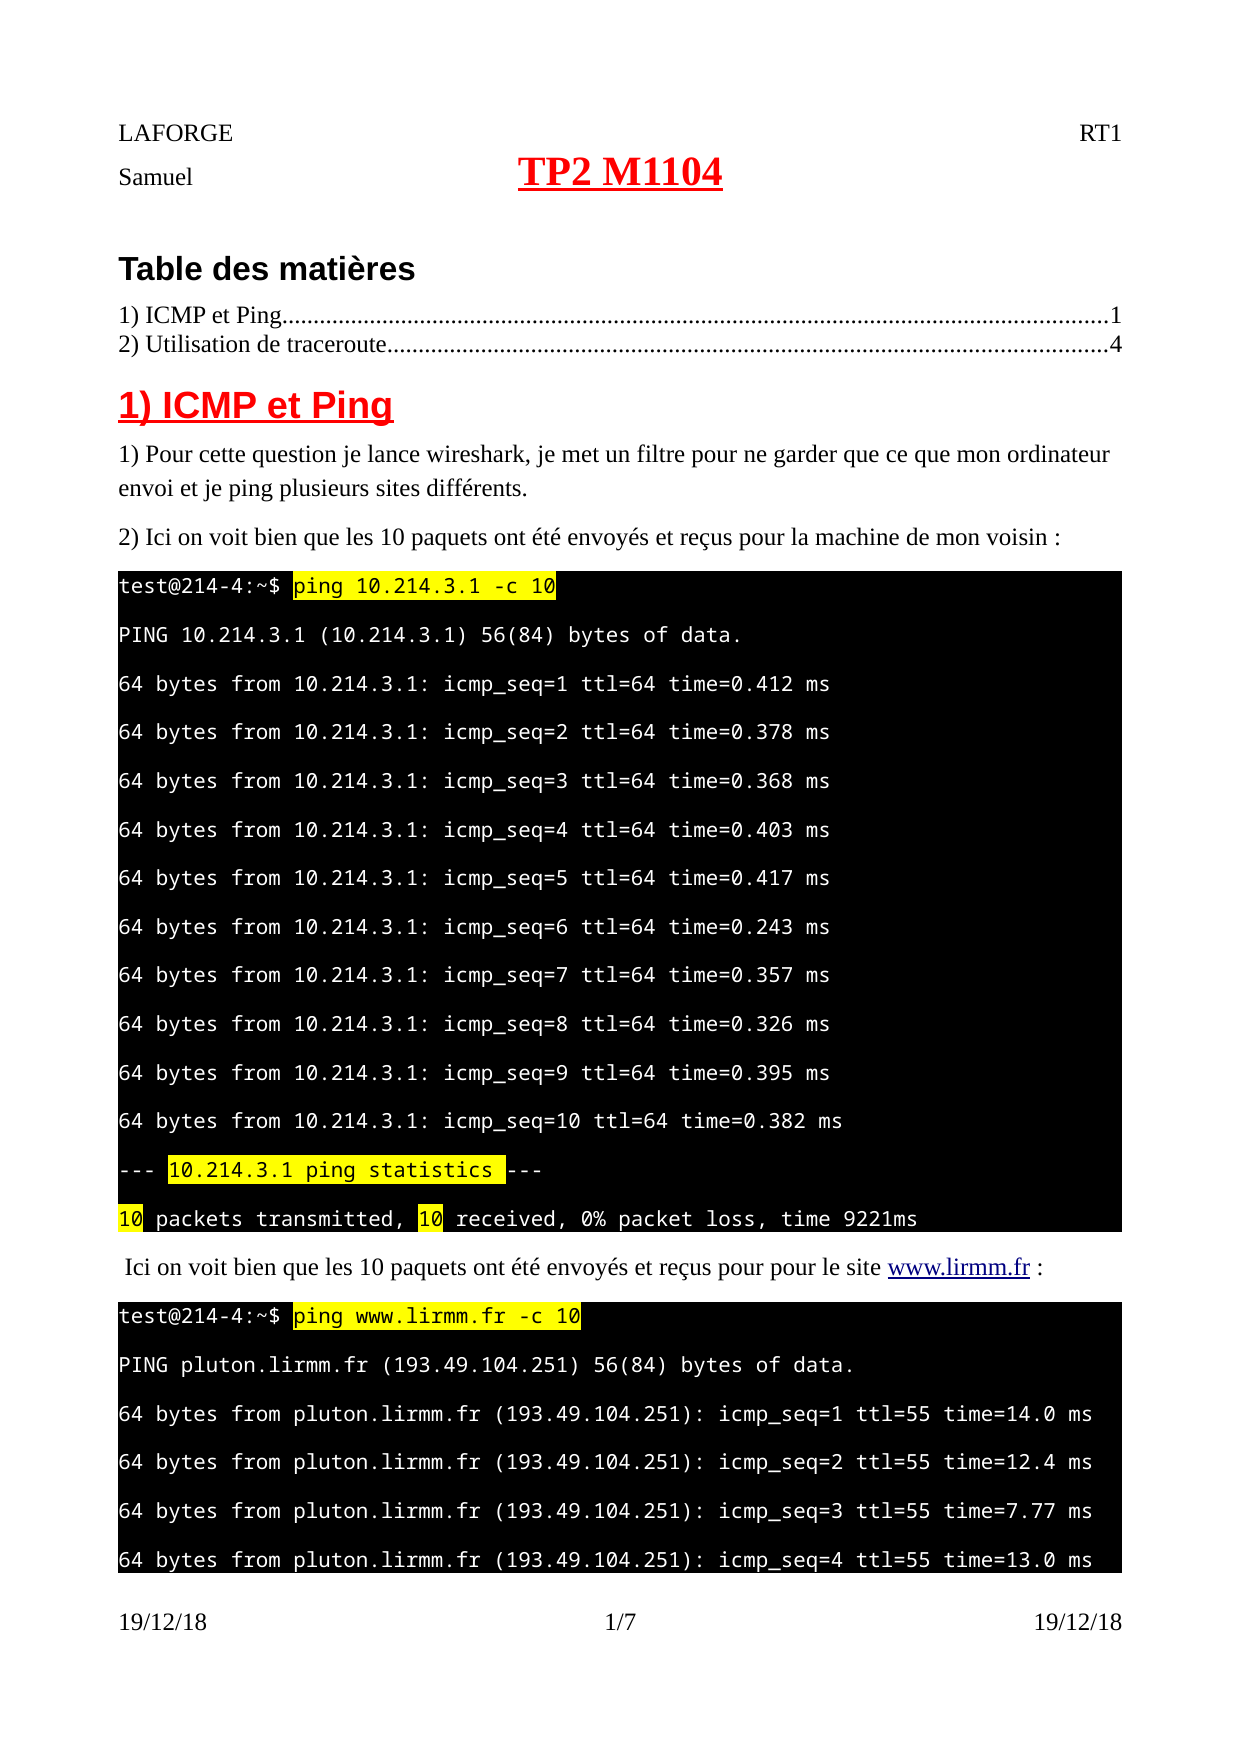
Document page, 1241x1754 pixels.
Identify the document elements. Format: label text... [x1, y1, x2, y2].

text Ici on voit bien que les 10 paquets ont été envoyés et reçus pour pour le site www.lirmm.fr : [118, 1252, 1122, 1281]
text 64 bytes from 10.214.3.1: icmp_seq=2 ttl=64 time=0.378 ms [118, 717, 1122, 746]
subtitle Table des matières [118, 249, 1122, 288]
text 64 bytes from 10.214.3.1: icmp_seq=8 ttl=64 time=0.326 ms [118, 1009, 1122, 1038]
text test@214-4:~$ ping www.lirmm.fr -c 10 [118, 1302, 1122, 1330]
text 64 bytes from 10.214.3.1: icmp_seq=9 ttl=64 time=0.395 ms [118, 1058, 1122, 1086]
text 64 bytes from pluton.lirmm.fr (193.49.104.251): icmp_seq=1 ttl=55 time=14.0 ms [118, 1399, 1122, 1427]
text 64 bytes from 10.214.3.1: icmp_seq=5 ttl=64 time=0.417 ms [118, 863, 1122, 892]
text 64 bytes from pluton.lirmm.fr (193.49.104.251): icmp_seq=3 ttl=55 time=7.77 ms [118, 1496, 1122, 1524]
text 10 packets transmitted, 10 received, 0% packet loss, time 9221ms [118, 1204, 1122, 1232]
text 64 bytes from pluton.lirmm.fr (193.49.104.251): icmp_seq=4 ttl=55 time=13.0 ms [118, 1545, 1122, 1573]
text 2) Ici on voit bien que les 10 paquets ont été envoyés et reçus pour la machine de mon voisin : [118, 522, 1122, 551]
text 1) ICMP et Ping 1 [118, 300, 1122, 329]
text test@214-4:~$ ping 10.214.3.1 -c 10 [118, 571, 1122, 600]
text 64 bytes from pluton.lirmm.fr (193.49.104.251): icmp_seq=2 ttl=55 time=12.4 ms [118, 1447, 1122, 1476]
subtitle 1) ICMP et Ping [118, 383, 1122, 426]
text 64 bytes from 10.214.3.1: icmp_seq=10 ttl=64 time=0.382 ms [118, 1107, 1122, 1135]
text 2) Utilisation de traceroute 4 [118, 329, 1122, 358]
text 64 bytes from 10.214.3.1: icmp_seq=4 ttl=64 time=0.403 ms [118, 815, 1122, 843]
text 1) Pour cette question je lance wireshark, je met un filtre pour ne garder que ce que mon ordinateur envoi et je ping plusieurs sites différents. [118, 439, 1122, 502]
text PING pluton.lirmm.fr (193.49.104.251) 56(84) bytes of data. [118, 1350, 1122, 1379]
text 64 bytes from 10.214.3.1: icmp_seq=6 ttl=64 time=0.243 ms [118, 912, 1122, 940]
text 64 bytes from 10.214.3.1: icmp_seq=7 ttl=64 time=0.357 ms [118, 961, 1122, 989]
text 64 bytes from 10.214.3.1: icmp_seq=3 ttl=64 time=0.368 ms [118, 766, 1122, 794]
text --- 10.214.3.1 ping statistics --- [118, 1155, 1122, 1184]
text 64 bytes from 10.214.3.1: icmp_seq=1 ttl=64 time=0.412 ms [118, 669, 1122, 697]
text PING 10.214.3.1 (10.214.3.1) 56(84) bytes of data. [118, 620, 1122, 648]
